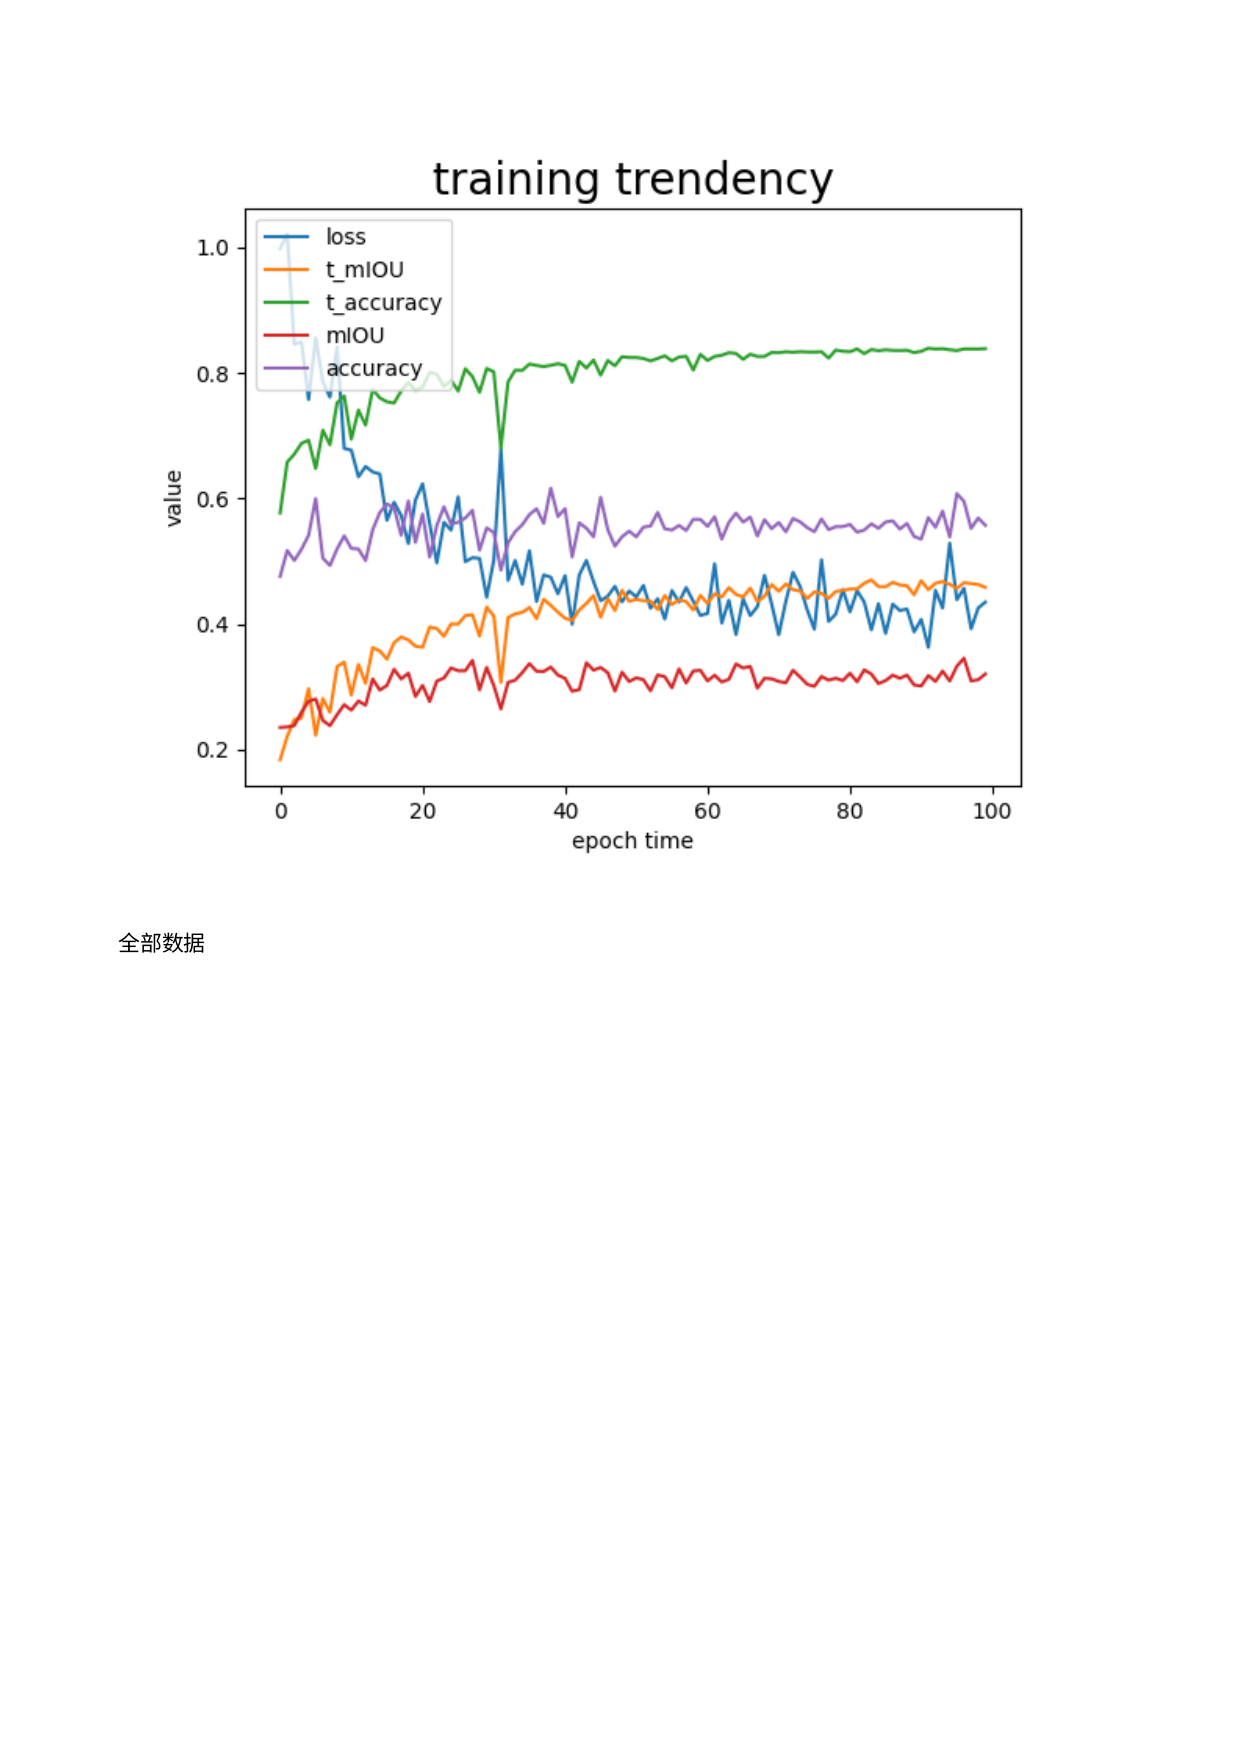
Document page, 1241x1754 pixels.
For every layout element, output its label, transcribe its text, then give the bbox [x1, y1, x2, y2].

text 全部数据 [118, 926, 1122, 957]
picture [120, 118, 1121, 869]
